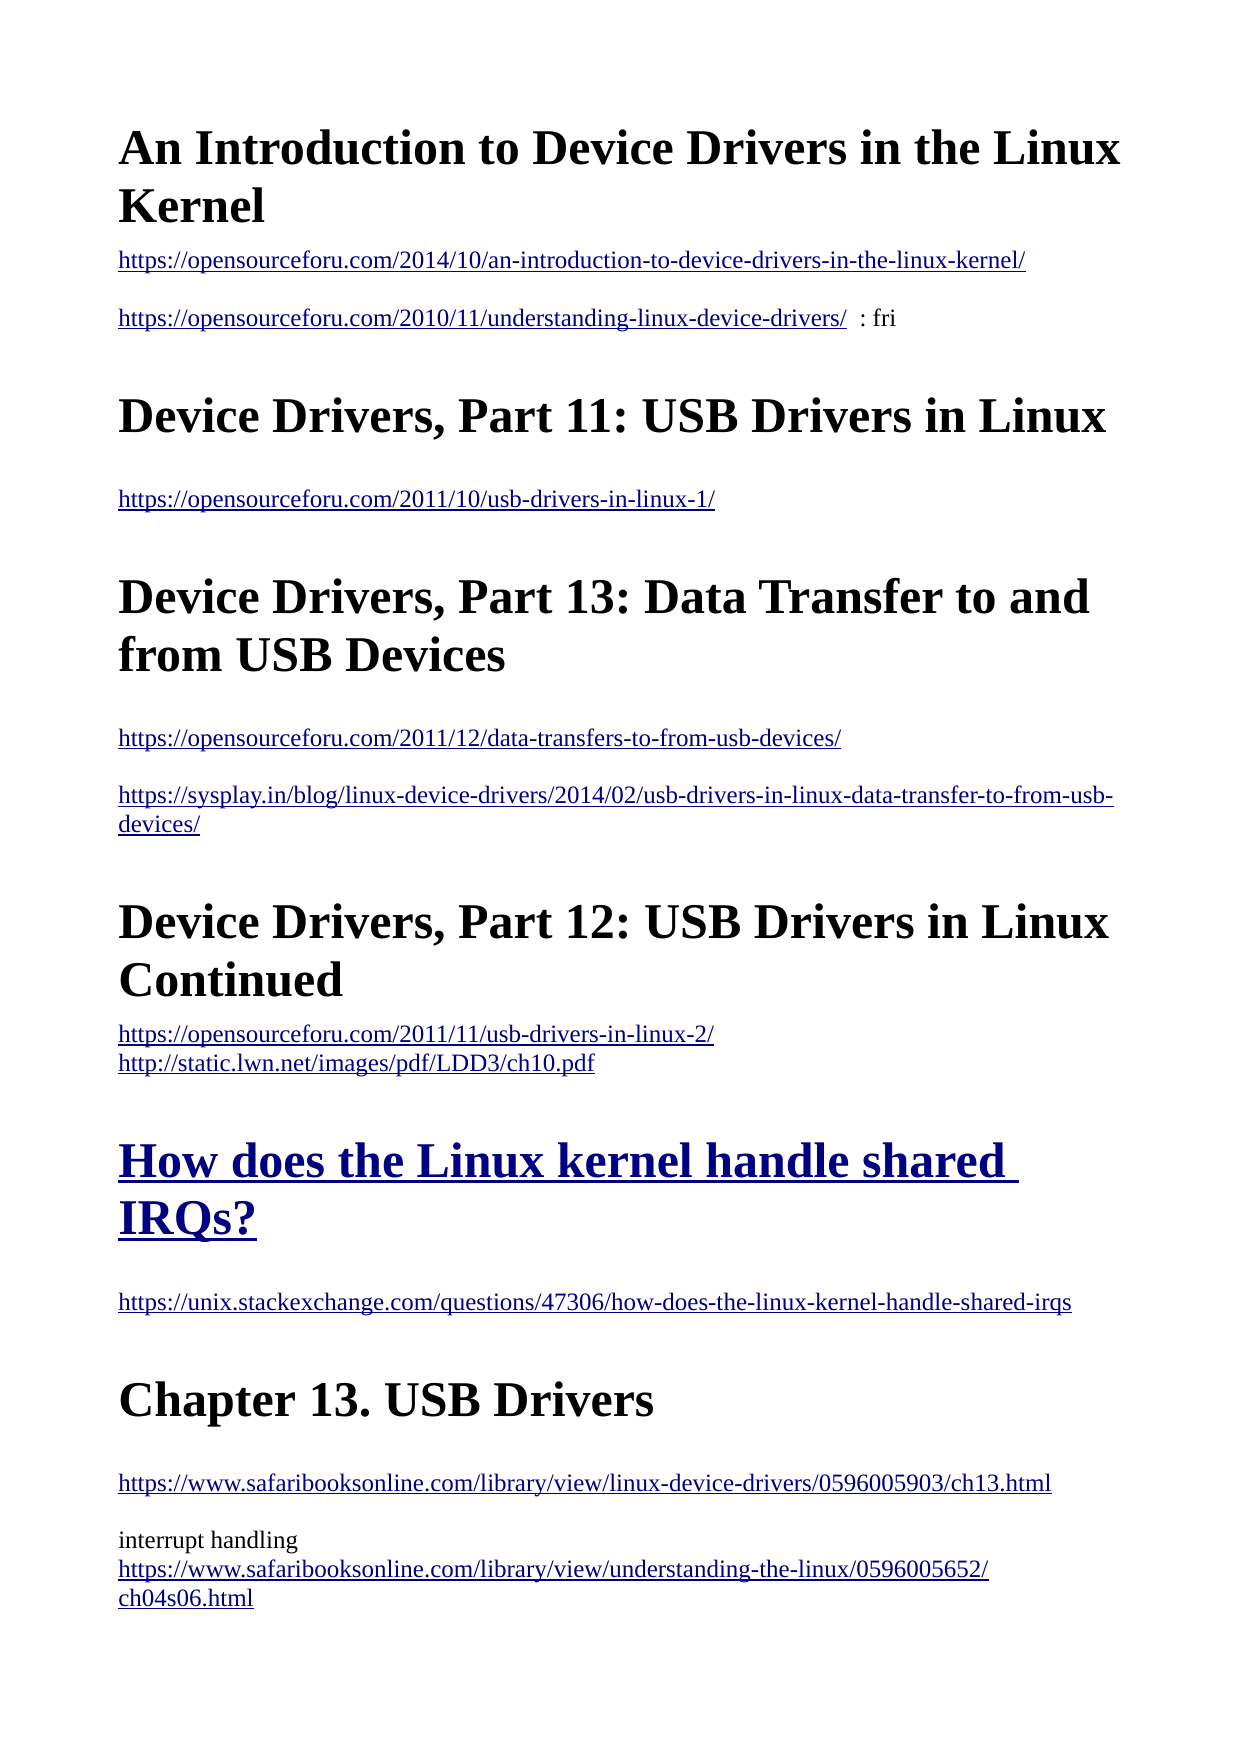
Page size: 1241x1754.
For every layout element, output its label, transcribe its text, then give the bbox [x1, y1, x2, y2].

text https://opensourceforu.com/2014/10/an-introduction-to-device-drivers-in-the-linux-kernel/ [118, 246, 1122, 274]
text http://static.lwn.net/images/pdf/LDD3/ch10.pdf [118, 1048, 1122, 1077]
text interrupt handling [118, 1526, 1122, 1554]
subtitle Device Drivers, Part 12: USB Drivers in Linux Continued [118, 892, 1122, 1007]
text https://opensourceforu.com/2010/11/understanding-linux-device-drivers/ : fri [118, 303, 1122, 332]
text https://www.safaribooksonline.com/library/view/linux-device-drivers/0596005903/ch13.html [118, 1468, 1122, 1497]
text https://opensourceforu.com/2011/11/usb-drivers-in-linux-2/ [118, 1019, 1122, 1048]
subtitle An Introduction to Device Drivers in the Linux Kernel [118, 118, 1122, 233]
subtitle Chapter 13. USB Drivers [118, 1369, 1122, 1427]
text https://unix.stackexchange.com/questions/47306/how-does-the-linux-kernel-handle-shared-irqs [118, 1287, 1122, 1316]
text https://sysplay.in/blog/linux-device-drivers/2014/02/usb-drivers-in-linux-data-transfer-to-from-usb-devices/ [118, 781, 1122, 838]
subtitle How does the Linux kernel handle shared IRQs? [118, 1131, 1122, 1246]
text https://opensourceforu.com/2011/10/usb-drivers-in-linux-1/ [118, 484, 1122, 513]
subtitle Device Drivers, Part 13: Data Transfer to and from USB Devices [118, 567, 1122, 682]
subtitle Device Drivers, Part 11: USB Drivers in Linux [118, 386, 1122, 443]
text https://opensourceforu.com/2011/12/data-transfers-to-from-usb-devices/ [118, 723, 1122, 752]
text https://www.safaribooksonline.com/library/view/understanding-the-linux/0596005652/ch04s06.html [118, 1554, 1122, 1612]
